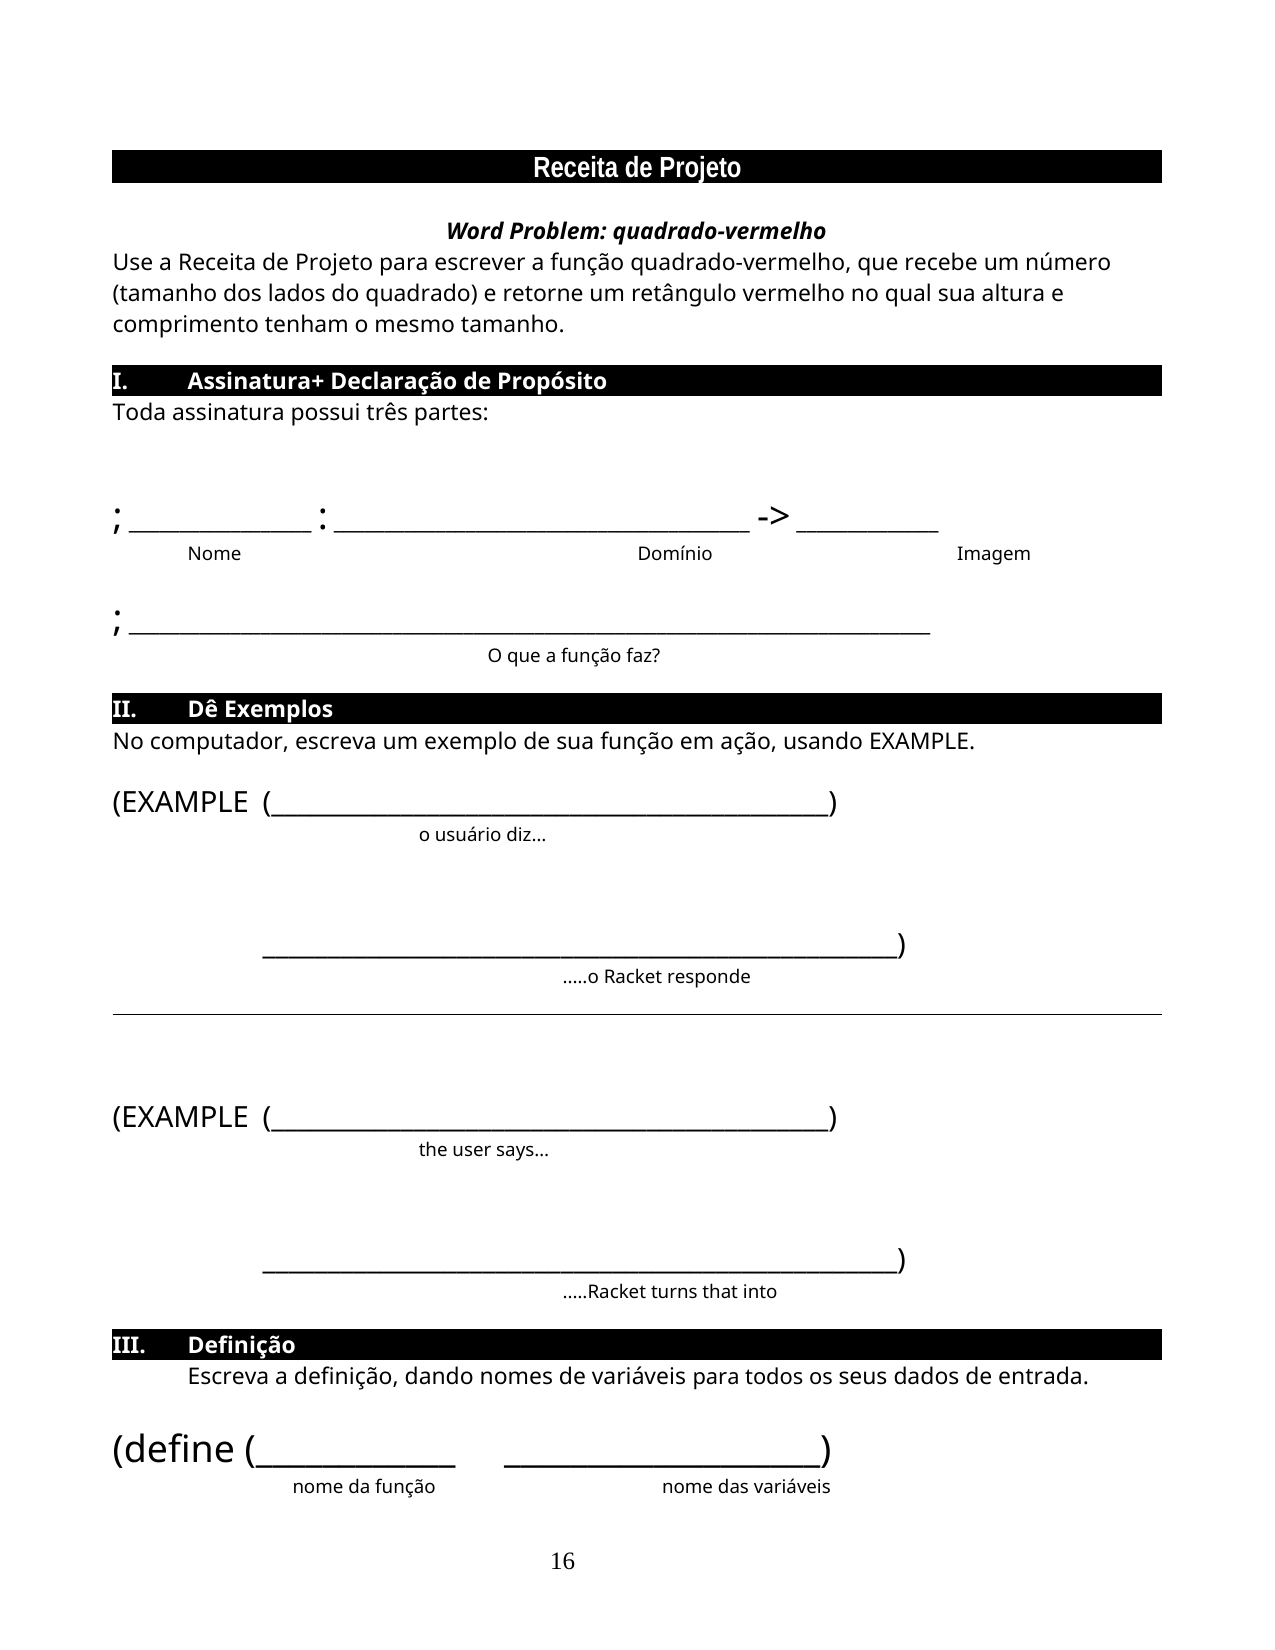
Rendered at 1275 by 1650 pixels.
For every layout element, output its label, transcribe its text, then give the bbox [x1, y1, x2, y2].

text o usuário diz… [337, 821, 1162, 847]
subtitle Dê Exemplos [112, 693, 1162, 724]
text ; __________________ : _________________________________________ -> ______________ [112, 490, 1162, 541]
text ..…o Racket responde [487, 963, 1162, 989]
text (define (____________ ___________________) [112, 1422, 1162, 1473]
text Use a Receita de Projeto para escrever a função quadrado-vermelho, que recebe um número (tamanho dos lados do quadrado) e retorne um retângulo vermelho no qual sua altura e comprimento tenham o mesmo tamanho. [112, 246, 1162, 340]
text Nome Domínio Imagem [112, 541, 1162, 566]
text nome da função nome das variáveis [112, 1473, 1162, 1499]
subtitle Assinatura+ Declaração de Propósito [112, 365, 1162, 396]
text ; _______________________________________________________________________________ [112, 592, 1162, 643]
text ..…Racket turns that into [487, 1278, 1162, 1304]
text No computador, escreva um exemplo de sua função em ação, usando EXAMPLE. [112, 724, 1162, 756]
text the user says… [337, 1136, 1162, 1162]
text (EXAMPLE (___________________________________________) [112, 1097, 1162, 1136]
subtitle Receita de Projeto [112, 150, 1162, 183]
list Escreva a definição, dando nomes de variáveis para todos os seus dados de entrada. [150, 1360, 1162, 1391]
text _________________________________________________) [187, 1238, 1162, 1278]
text (EXAMPLE (___________________________________________) [112, 782, 1162, 821]
text O que a função faz? [112, 643, 1162, 668]
text Toda assinatura possui três partes: [112, 396, 1162, 427]
text Word Problem: quadrado-vermelho [112, 215, 1162, 246]
subtitle Definição [112, 1329, 1162, 1360]
text _________________________________________________) [187, 923, 1162, 963]
